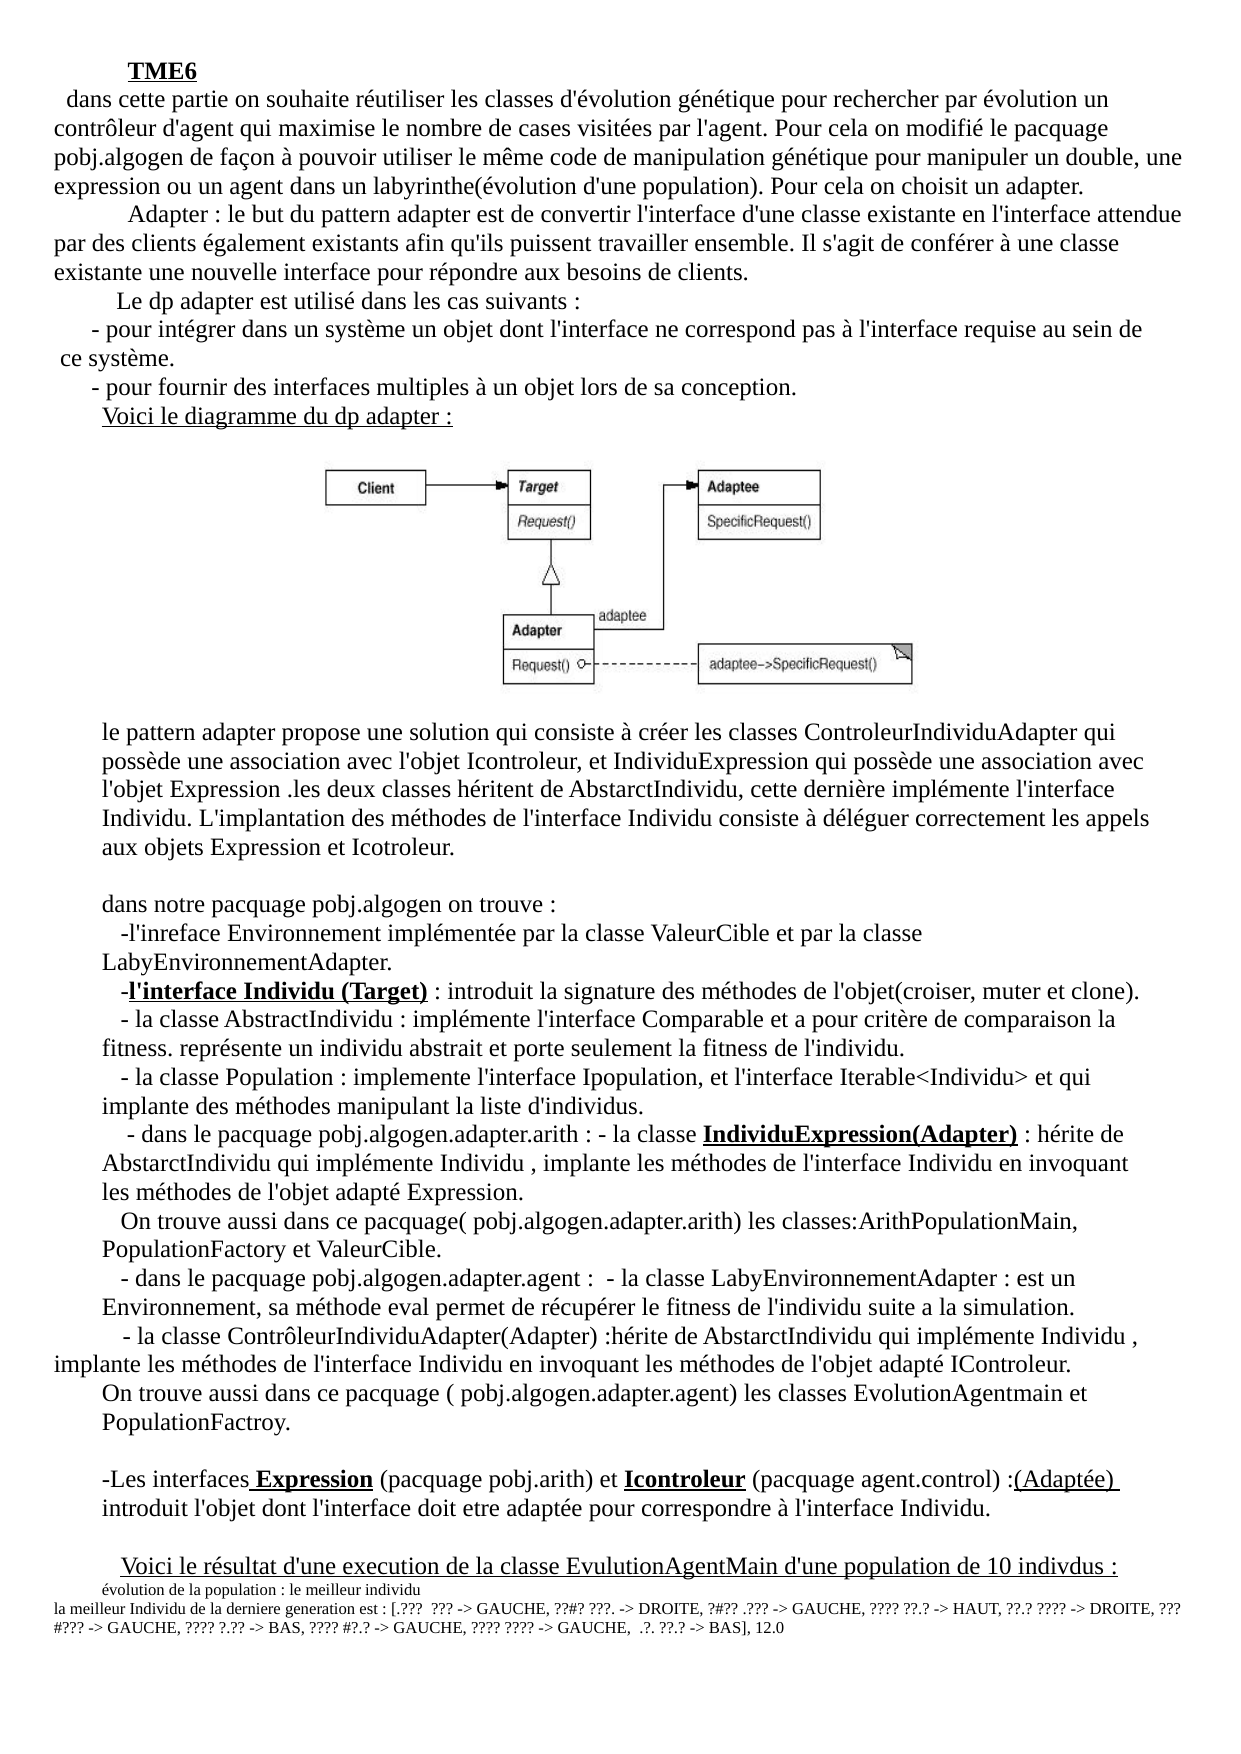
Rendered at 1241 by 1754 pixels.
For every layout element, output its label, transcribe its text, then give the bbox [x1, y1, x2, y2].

text -l'interface Individu (Target) : introduit la signature des méthodes de l'objet(croiser, muter et clone). [102, 976, 1161, 1004]
text - la classe AbstractIndividu : implémente l'interface Comparable et a pour critère de comparaison la fitness. représente un individu abstrait et porte seulement la fitness de l'individu. [102, 1004, 1161, 1062]
text - pour intégrer dans un système un objet dont l'interface ne correspond pas à l'interface requise au sein de [53, 314, 1184, 343]
list -l'inreface Environnement implémentée par la classe ValeurCible et par la classe LabyEnvironnementAdapter. [102, 918, 1161, 976]
text - pour fournir des interfaces multiples à un objet lors de sa conception. [53, 372, 1161, 401]
text - la classe Population : implemente l'interface Ipopulation, et l'interface Iterable<Individu> et qui implante des méthodes manipulant la liste d'individus. [102, 1062, 1161, 1119]
text - dans le pacquage pobj.algogen.adapter.arith : - la classe IndividuExpression(Adapter) : hérite de AbstarctIndividu qui implémente Individu , implante les méthodes de l'interface Individu en invoquant les méthodes de l'objet adapté Expression. [102, 1119, 1161, 1206]
text Le dp adapter est utilisé dans les cas suivants : [53, 286, 1184, 314]
text On trouve aussi dans ce pacquage ( pobj.algogen.adapter.agent) les classes EvolutionAgentmain et PopulationFactroy. [102, 1378, 1161, 1436]
text dans notre pacquage pobj.algogen on trouve : [102, 889, 1161, 918]
text Adapter : le but du pattern adapter est de convertir l'interface d'une classe existante en l'interface attendue par des clients également existants afin qu'ils puissent travailler ensemble. Il s'agit de conférer à une classe existante une nouvelle interface pour répondre aux besoins de clients. [53, 199, 1184, 286]
text -Les interfaces Expression (pacquage pobj.arith) et Icontroleur (pacquage agent.control) :(Adaptée) introduit l'objet dont l'interface doit etre adaptée pour correspondre à l'interface Individu. [102, 1464, 1161, 1522]
text Voici le diagramme du dp adapter : [102, 401, 1161, 429]
text - dans le pacquage pobj.algogen.adapter.agent : - la classe LabyEnvironnementAdapter : est un Environnement, sa méthode eval permet de récupérer le fitness de l'individu suite a la simulation. [102, 1263, 1161, 1321]
text On trouve aussi dans ce pacquage( pobj.algogen.adapter.arith) les classes:ArithPopulationMain, PopulationFactory et ValeurCible. [102, 1206, 1161, 1263]
text évolution de la population : le meilleur individu [102, 1579, 1161, 1599]
text dans cette partie on souhaite réutiliser les classes d'évolution génétique pour rechercher par évolution un contrôleur d'agent qui maximise le nombre de cases visitées par l'agent. Pour cela on modifié le pacquage pobj.algogen de façon à pouvoir utiliser le même code de manipulation génétique pour manipuler un double, une expression ou un agent dans un labyrinthe(évolution d'une population). Pour cela on choisit un adapter. [53, 84, 1184, 199]
text - la classe ContrôleurIndividuAdapter(Adapter) :hérite de AbstarctIndividu qui implémente Individu , implante les méthodes de l'interface Individu en invoquant les méthodes de l'objet adapté IControleur. [53, 1321, 1161, 1378]
text Voici le résultat d'une execution de la classe EvulutionAgentMain d'une population de 10 indivdus : [102, 1551, 1161, 1579]
text ce système. [53, 343, 1184, 372]
picture [315, 458, 923, 715]
text TME6 [53, 56, 1184, 84]
text le pattern adapter propose une solution qui consiste à créer les classes ControleurIndividuAdapter qui possède une association avec l'objet Icontroleur, et IndividuExpression qui possède une association avec l'objet Expression .les deux classes héritent de AbstarctIndividu, cette dernière implémente l'interface Individu. L'implantation des méthodes de l'interface Individu consiste à déléguer correctement les appels aux objets Expression et Icotroleur. [102, 717, 1161, 861]
text la meilleur Individu de la derniere generation est : [.??? ??? -> GAUCHE, ??#? ???. -> DROITE, ?#?? .??? -> GAUCHE, ???? ??.? -> HAUT, ??.? ???? -> DROITE, ??? #??? -> GAUCHE, ???? ?.?? -> BAS, ???? #?.? -> GAUCHE, ???? ???? -> GAUCHE, .?. ??.? -> BAS], 12.0 [53, 1599, 1184, 1637]
